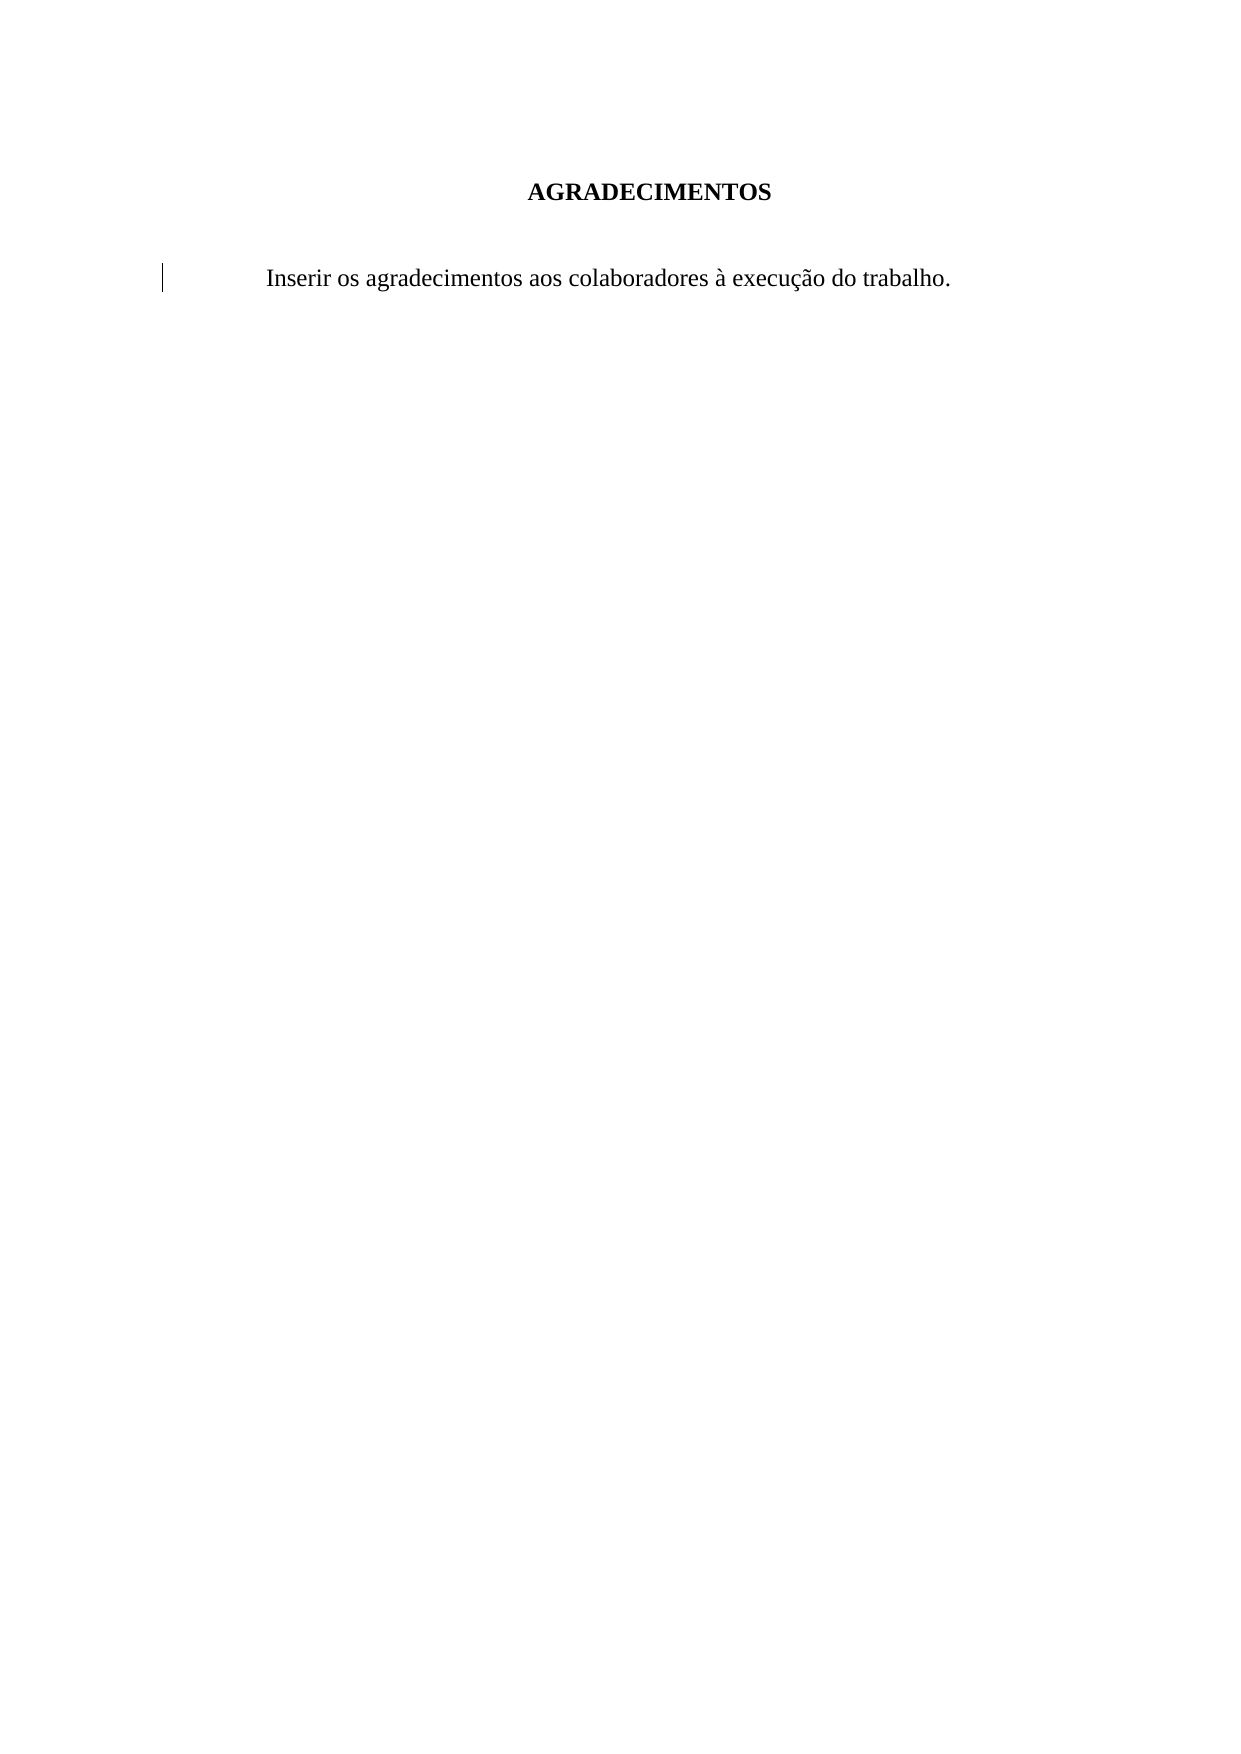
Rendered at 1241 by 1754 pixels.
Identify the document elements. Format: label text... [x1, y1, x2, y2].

text Inserir os agradecimentos aos colaboradores à execução do trabalho. [177, 263, 1122, 292]
subtitle AGRADECIMENTOS [177, 177, 1122, 206]
